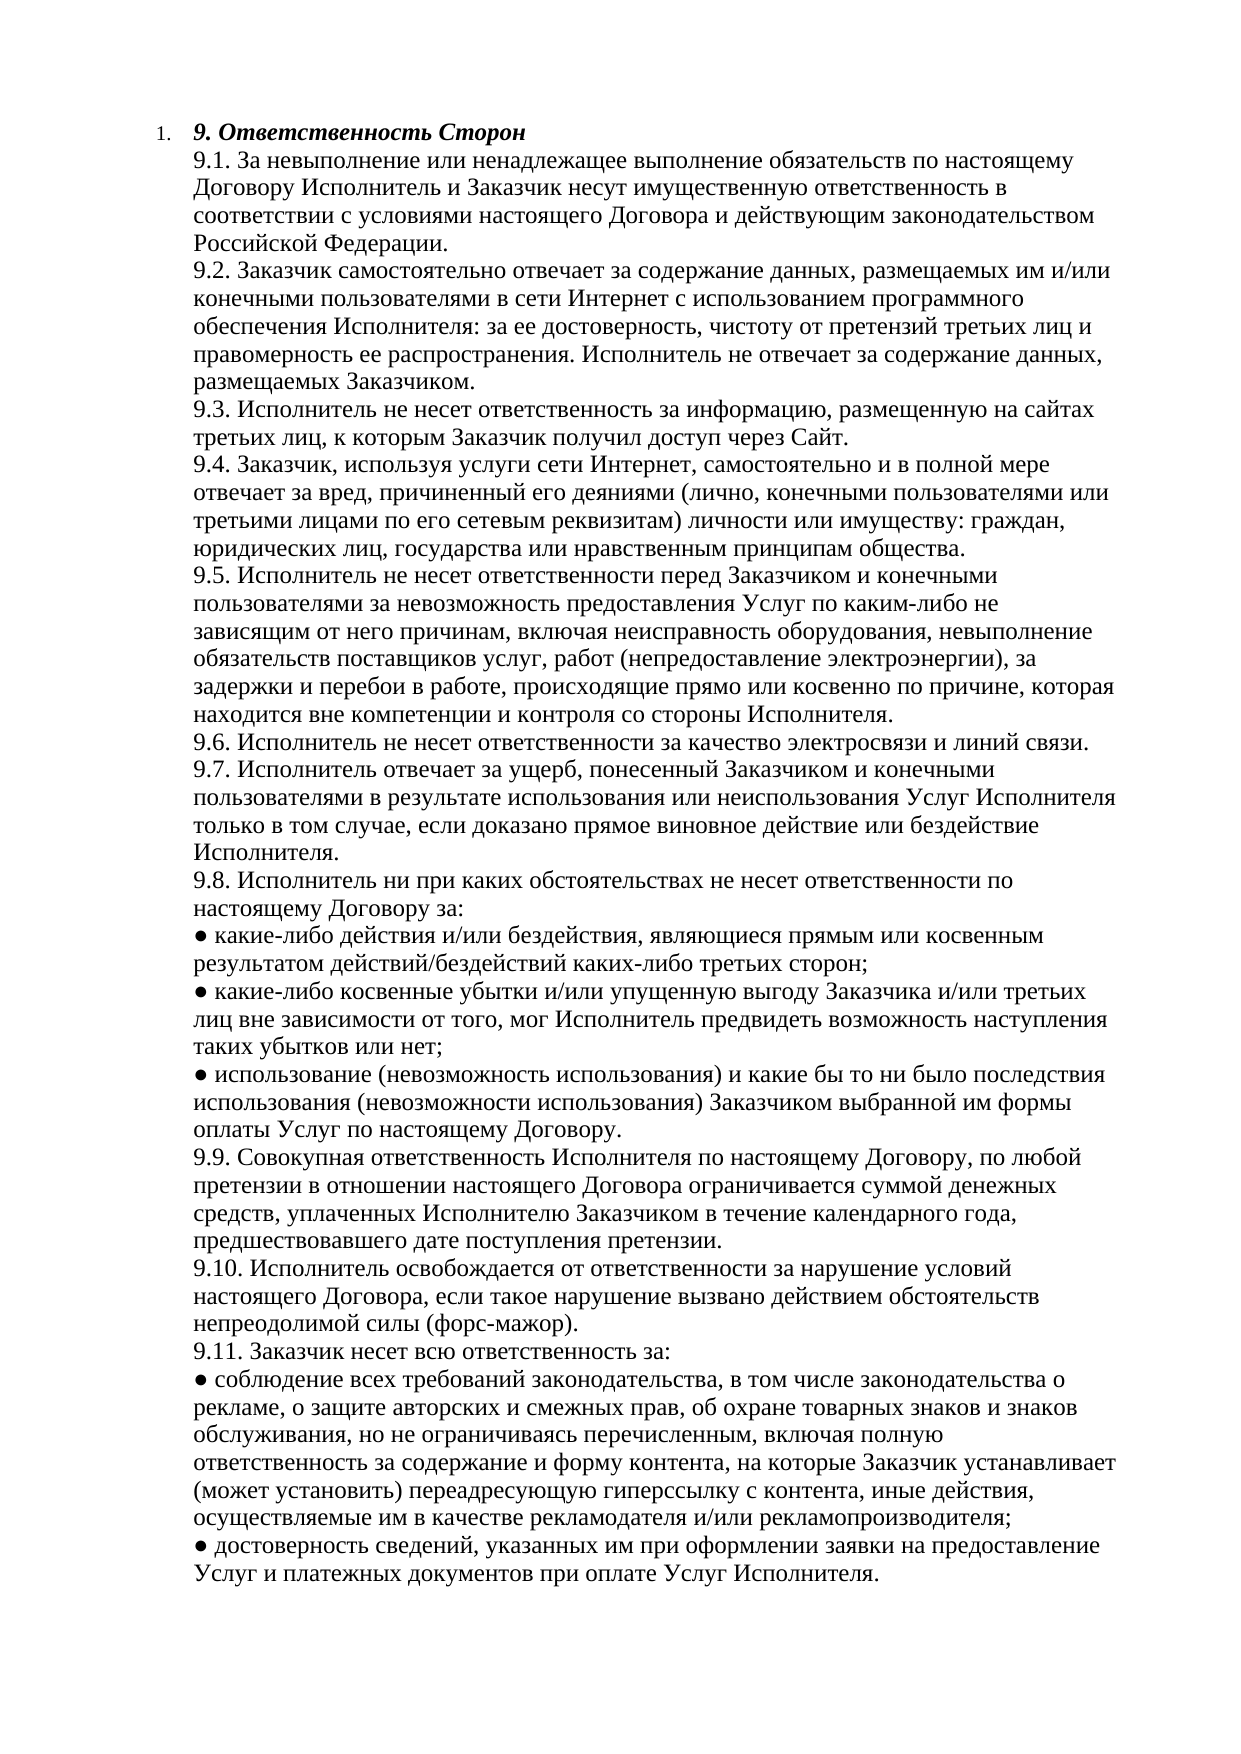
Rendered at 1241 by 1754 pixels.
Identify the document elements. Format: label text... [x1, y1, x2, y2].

text ● соблюдение всех требований законодательства, в том числе законодательства о рекламе, о защите авторских и смежных прав, об охране товарных знаков и знаков обслуживания, но не ограничиваясь перечисленным, включая полную ответственность за содержание и форму контента, на которые Заказчик устанавливает (может установить) переадресующую гиперссылку с контента, иные действия, осуществляемые им в качестве рекламодателя и/или рекламопроизводителя; [193, 1365, 1122, 1531]
text ● какие-либо косвенные убытки и/или упущенную выгоду Заказчика и/или третьих лиц вне зависимости от того, мог Исполнитель предвидеть возможность наступления таких убытков или нет; [193, 977, 1122, 1060]
text 9.3. Исполнитель не несет ответственность за информацию, размещенную на сайтах третьих лиц, к которым Заказчик получил доступ через Сайт. [193, 395, 1122, 451]
text 9.1. За невыполнение или ненадлежащее выполнение обязательств по настоящему Договору Исполнитель и Заказчик несут имущественную ответственность в соответствии с условиями настоящего Договора и действующим законодательством Российской Федерации. [193, 146, 1122, 257]
text 9.4. Заказчик, используя услуги сети Интернет, самостоятельно и в полной мере отвечает за вред, причиненный его деяниями (лично, конечными пользователями или третьими лицами по его сетевым реквизитам) личности или имуществу: граждан, юридических лиц, государства или нравственным принципам общества. [193, 451, 1122, 561]
text 9.5. Исполнитель не несет ответственности перед Заказчиком и конечными пользователями за невозможность предоставления Услуг по каким-либо не зависящим от него причинам, включая неисправность оборудования, невыполнение обязательств поставщиков услуг, работ (непредоставление электроэнергии), за задержки и перебои в работе, происходящие прямо или косвенно по причине, которая находится вне компетенции и контроля со стороны Исполнителя. [193, 561, 1122, 728]
text ● использование (невозможность использования) и какие бы то ни было последствия использования (невозможности использования) Заказчиком выбранной им формы оплаты Услуг по настоящему Договору. [193, 1060, 1122, 1143]
text 9.11. Заказчик несет всю ответственность за: [193, 1337, 1122, 1365]
text 9.7. Исполнитель отвечает за ущерб, понесенный Заказчиком и конечными пользователями в результате использования или неиспользования Услуг Исполнителя только в том случае, если доказано прямое виновное действие или бездействие Исполнителя. [193, 755, 1122, 866]
text 9.9. Совокупная ответственность Исполнителя по настоящему Договору, по любой претензии в отношении настоящего Договора ограничивается суммой денежных средств, уплаченных Исполнителю Заказчиком в течение календарного года, предшествовавшего дате поступления претензии. [193, 1143, 1122, 1254]
text 9.2. Заказчик самостоятельно отвечает за содержание данных, размещаемых им и/или конечными пользователями в сети Интернет с использованием программного обеспечения Исполнителя: за ее достоверность, чистоту от претензий третьих лиц и правомерность ее распространения. Исполнитель не отвечает за содержание данных, размещаемых Заказчиком. [193, 257, 1122, 395]
list 9. Ответственность Сторон [156, 118, 1122, 146]
text ● достоверность сведений, указанных им при оформлении заявки на предоставление Услуг и платежных документов при оплате Услуг Исполнителя. [193, 1531, 1122, 1587]
text 9.10. Исполнитель освобождается от ответственности за нарушение условий настоящего Договора, если такое нарушение вызвано действием обстоятельств непреодолимой силы (форс-мажор). [193, 1254, 1122, 1337]
text 9.8. Исполнитель ни при каких обстоятельствах не несет ответственности по настоящему Договору за: [193, 866, 1122, 922]
text ● какие-либо действия и/или бездействия, являющиеся прямым или косвенным результатом действий/бездействий каких-либо третьих сторон; [193, 922, 1122, 977]
text 9.6. Исполнитель не несет ответственности за качество электросвязи и линий связи. [193, 728, 1122, 755]
